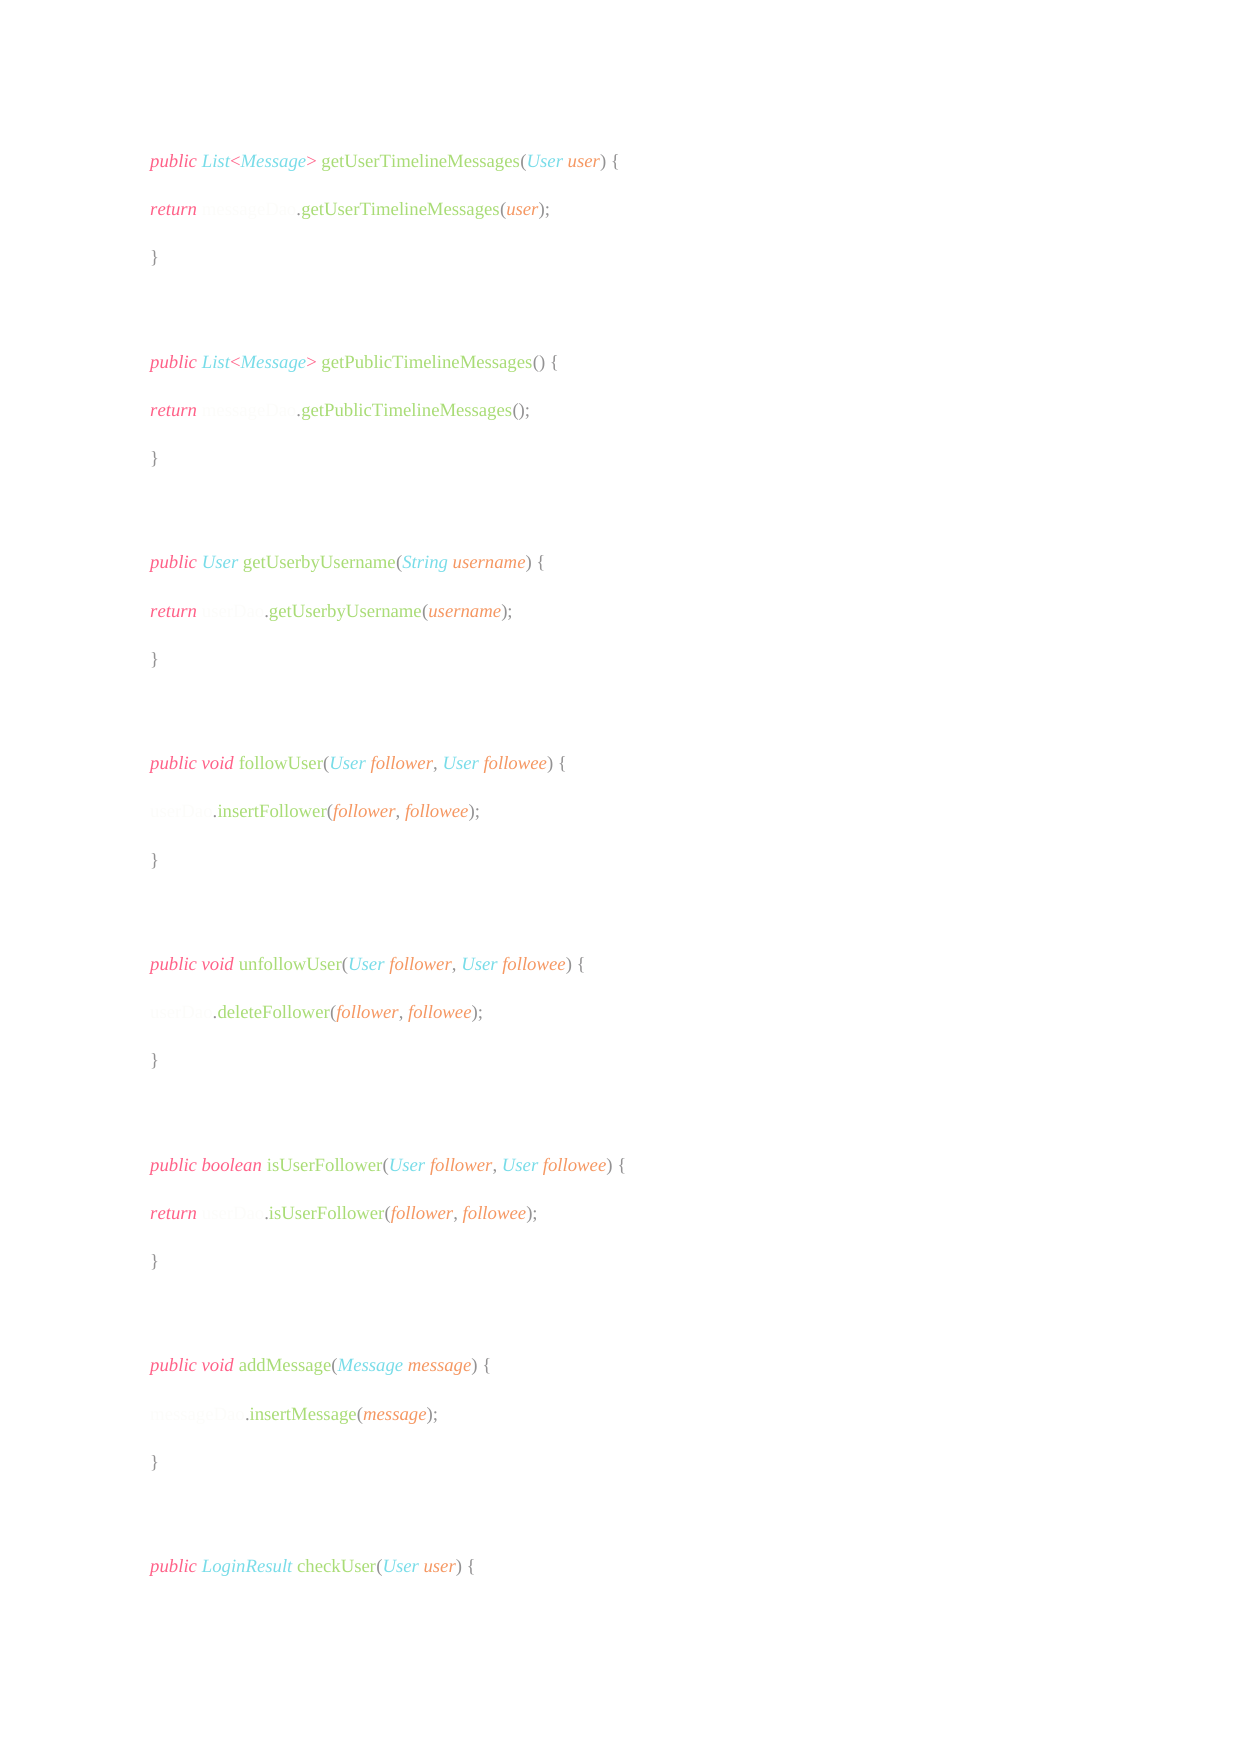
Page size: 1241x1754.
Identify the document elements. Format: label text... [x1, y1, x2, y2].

text public void addMessage(Message message) { [150, 1354, 1090, 1376]
text public LoginResult checkUser(User user) { [150, 1555, 1090, 1577]
text return userDao.isUserFollower(follower, followee); [150, 1202, 1090, 1223]
text } [150, 1250, 1090, 1272]
text } [150, 246, 1090, 268]
text public void unfollowUser(User follower, User followee) { [150, 953, 1090, 974]
text } [150, 648, 1090, 669]
text public List<Message> getUserTimelineMessages(User user) { [150, 150, 1090, 172]
text } [150, 1451, 1090, 1472]
text } [150, 1049, 1090, 1071]
text return userDao.getUserbyUsername(username); [150, 600, 1090, 621]
text } [150, 447, 1090, 469]
text return messageDao.getPublicTimelineMessages(); [150, 399, 1090, 421]
text public boolean isUserFollower(User follower, User followee) { [150, 1154, 1090, 1175]
text return messageDao.getUserTimelineMessages(user); [150, 198, 1090, 220]
text messageDao.insertMessage(message); [150, 1403, 1090, 1424]
text } [150, 849, 1090, 870]
text public void followUser(User follower, User followee) { [150, 752, 1090, 774]
text userDao.deleteFollower(follower, followee); [150, 1001, 1090, 1023]
text public User getUserbyUsername(String username) { [150, 551, 1090, 573]
text userDao.insertFollower(follower, followee); [150, 800, 1090, 822]
text public List<Message> getPublicTimelineMessages() { [150, 351, 1090, 372]
